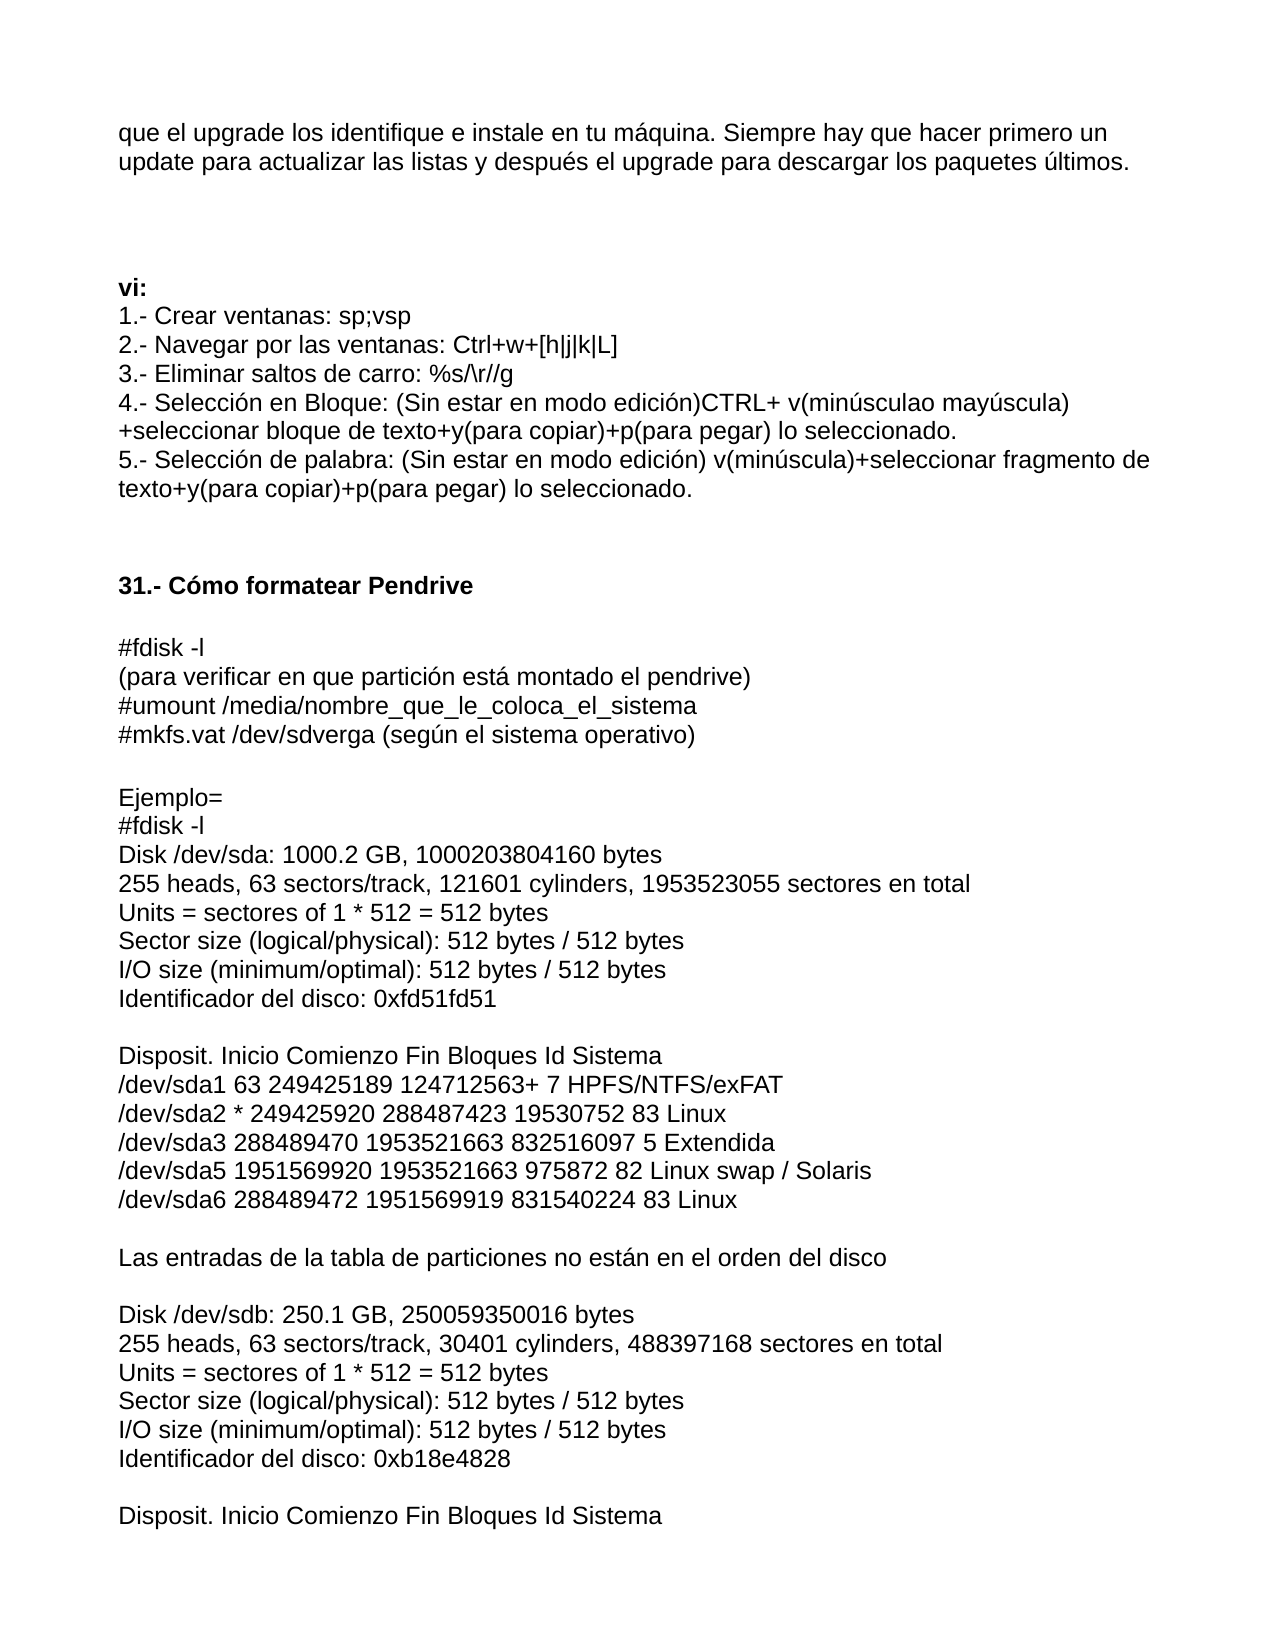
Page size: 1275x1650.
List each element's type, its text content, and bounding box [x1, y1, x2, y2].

text 1.- Crear ventanas: sp;vsp [118, 301, 1157, 330]
text que el upgrade los identifique e instale en tu máquina. Siempre hay que hacer primero un update para actualizar las listas y después el upgrade para descargar los paquetes últimos. [118, 118, 1157, 204]
text #fdisk -l [118, 811, 1157, 840]
text #umount /media/nombre_que_le_coloca_el_sistema [118, 691, 1157, 720]
text vi: [118, 272, 1157, 301]
text 31.- Cómo formatear Pendrive [118, 571, 1157, 599]
text 3.- Eliminar saltos de carro: %s/\r//g [118, 359, 1157, 387]
text 2.- Navegar por las ventanas: Ctrl+w+[h|j|k|L] [118, 330, 1157, 359]
text #mkfs.vat /dev/sdverga (según el sistema operativo) [118, 720, 1157, 748]
text 5.- Selección de palabra: (Sin estar en modo edición) v(minúscula)+seleccionar fragmento de texto+y(para copiar)+p(para pegar) lo seleccionado. [118, 445, 1157, 502]
text Ejemplo= [118, 782, 1157, 811]
text Disk /dev/sda: 1000.2 GB, 1000203804160 bytes 255 heads, 63 sectors/track, 121601 cylinders, 1953523055 sectores en total Units = sectores of 1 * 512 = 512 bytes Sector size (logical/physical): 512 bytes / 512 bytes I/O size (minimum/optimal): 512 bytes / 512 bytes Identificador del disco: 0xfd51fd51 Disposit. Inicio Comienzo Fin Bloques Id Sistema /dev/sda1 63 249425189 124712563+ 7 HPFS/NTFS/exFAT /dev/sda2 * 249425920 288487423 19530752 83 Linux /dev/sda3 288489470 1953521663 832516097 5 Extendida /dev/sda5 1951569920 1953521663 975872 82 Linux swap / Solaris /dev/sda6 288489472 1951569919 831540224 83 Linux Las entradas de la tabla de particiones no están en el orden del disco Disk /dev/sdb: 250.1 GB, 250059350016 bytes 255 heads, 63 sectors/track, 30401 cylinders, 488397168 sectores en total Units = sectores of 1 * 512 = 512 bytes Sector size (logical/physical): 512 bytes / 512 bytes I/O size (minimum/optimal): 512 bytes / 512 bytes Identificador del disco: 0xb18e4828 Disposit. Inicio Comienzo Fin Bloques Id Sistema [118, 840, 1157, 1530]
text #fdisk -l [118, 633, 1157, 662]
text 4.- Selección en Bloque: (Sin estar en modo edición)CTRL+ v(minúsculao mayúscula)+seleccionar bloque de texto+y(para copiar)+p(para pegar) lo seleccionado. [118, 387, 1157, 445]
text (para verificar en que partición está montado el pendrive) [118, 662, 1157, 691]
